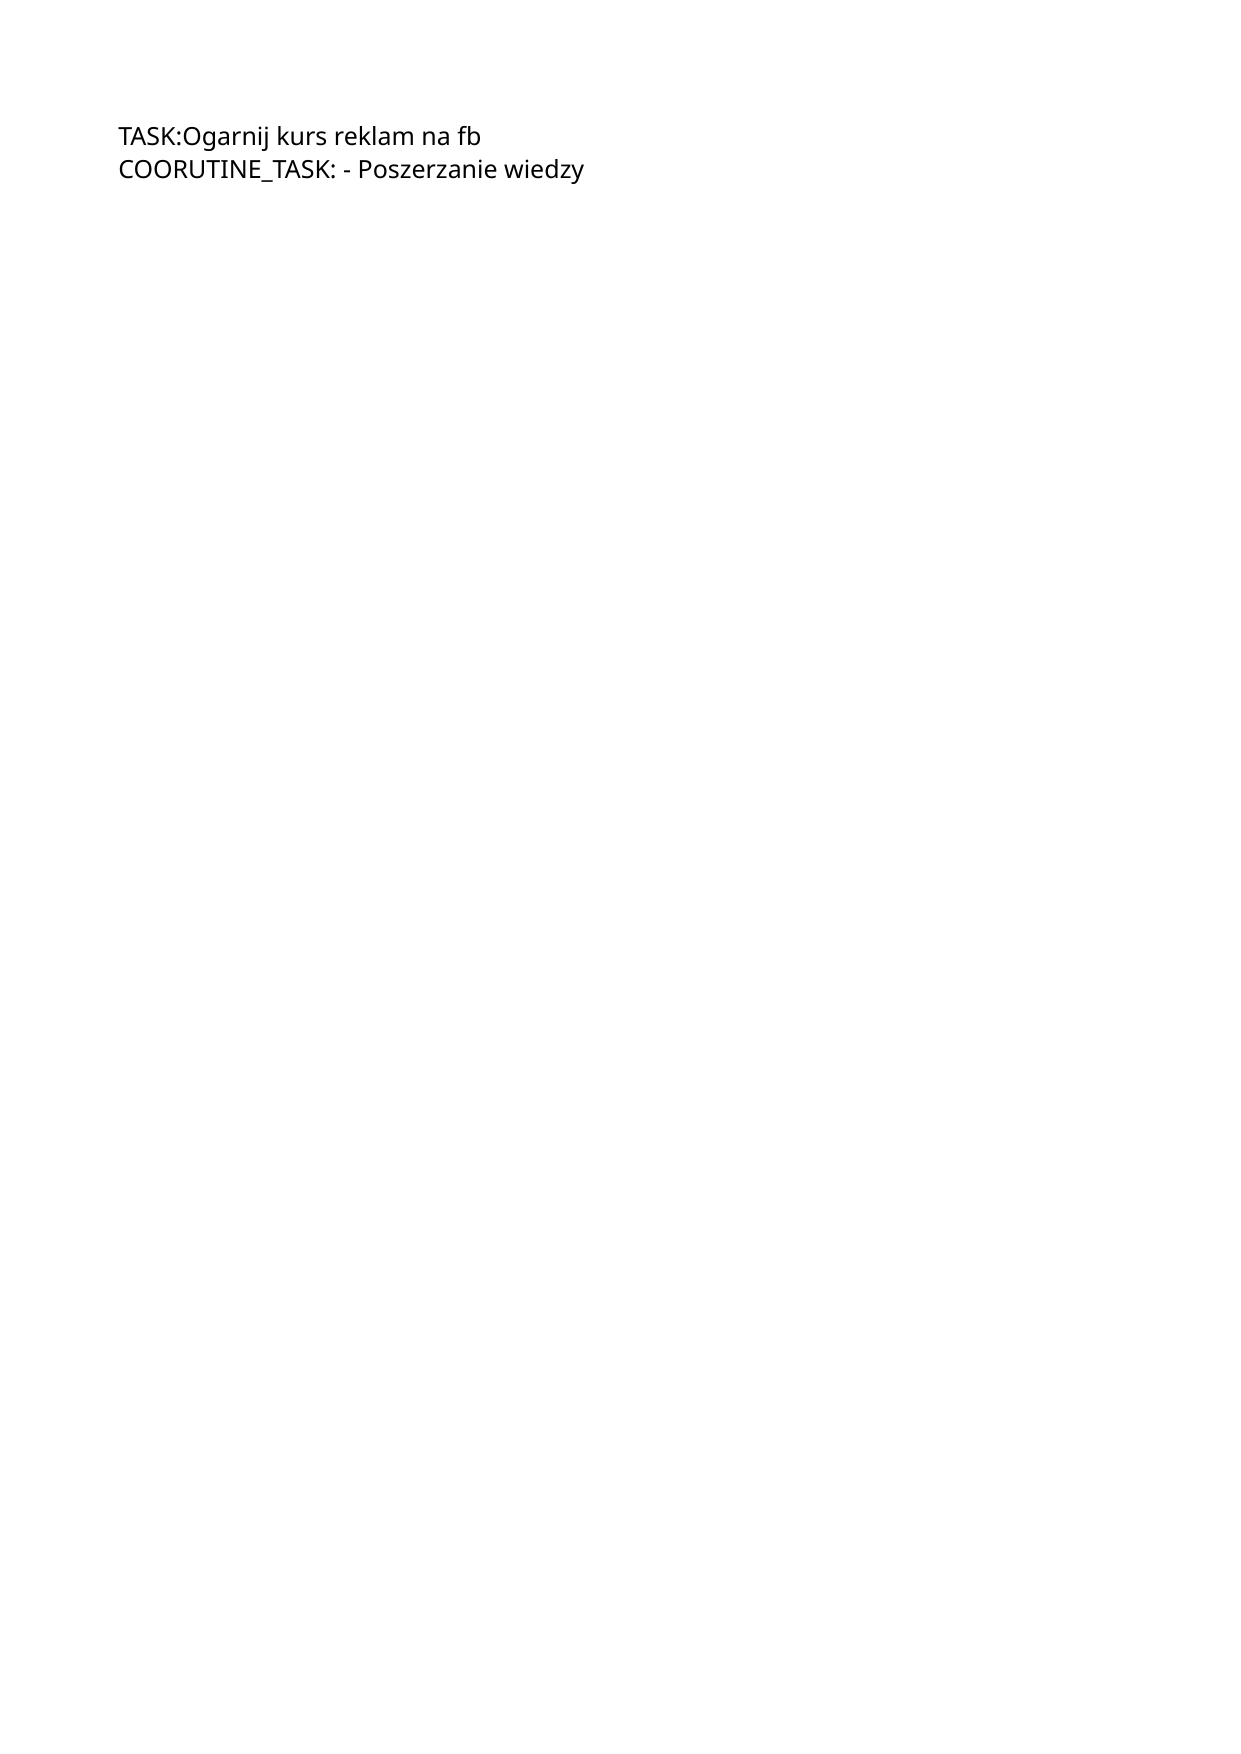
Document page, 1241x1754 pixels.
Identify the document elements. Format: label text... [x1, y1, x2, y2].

text COORUTINE_TASK: - Poszerzanie wiedzy [118, 152, 1122, 186]
text TASK:Ogarnij kurs reklam na fb [118, 118, 1122, 152]
